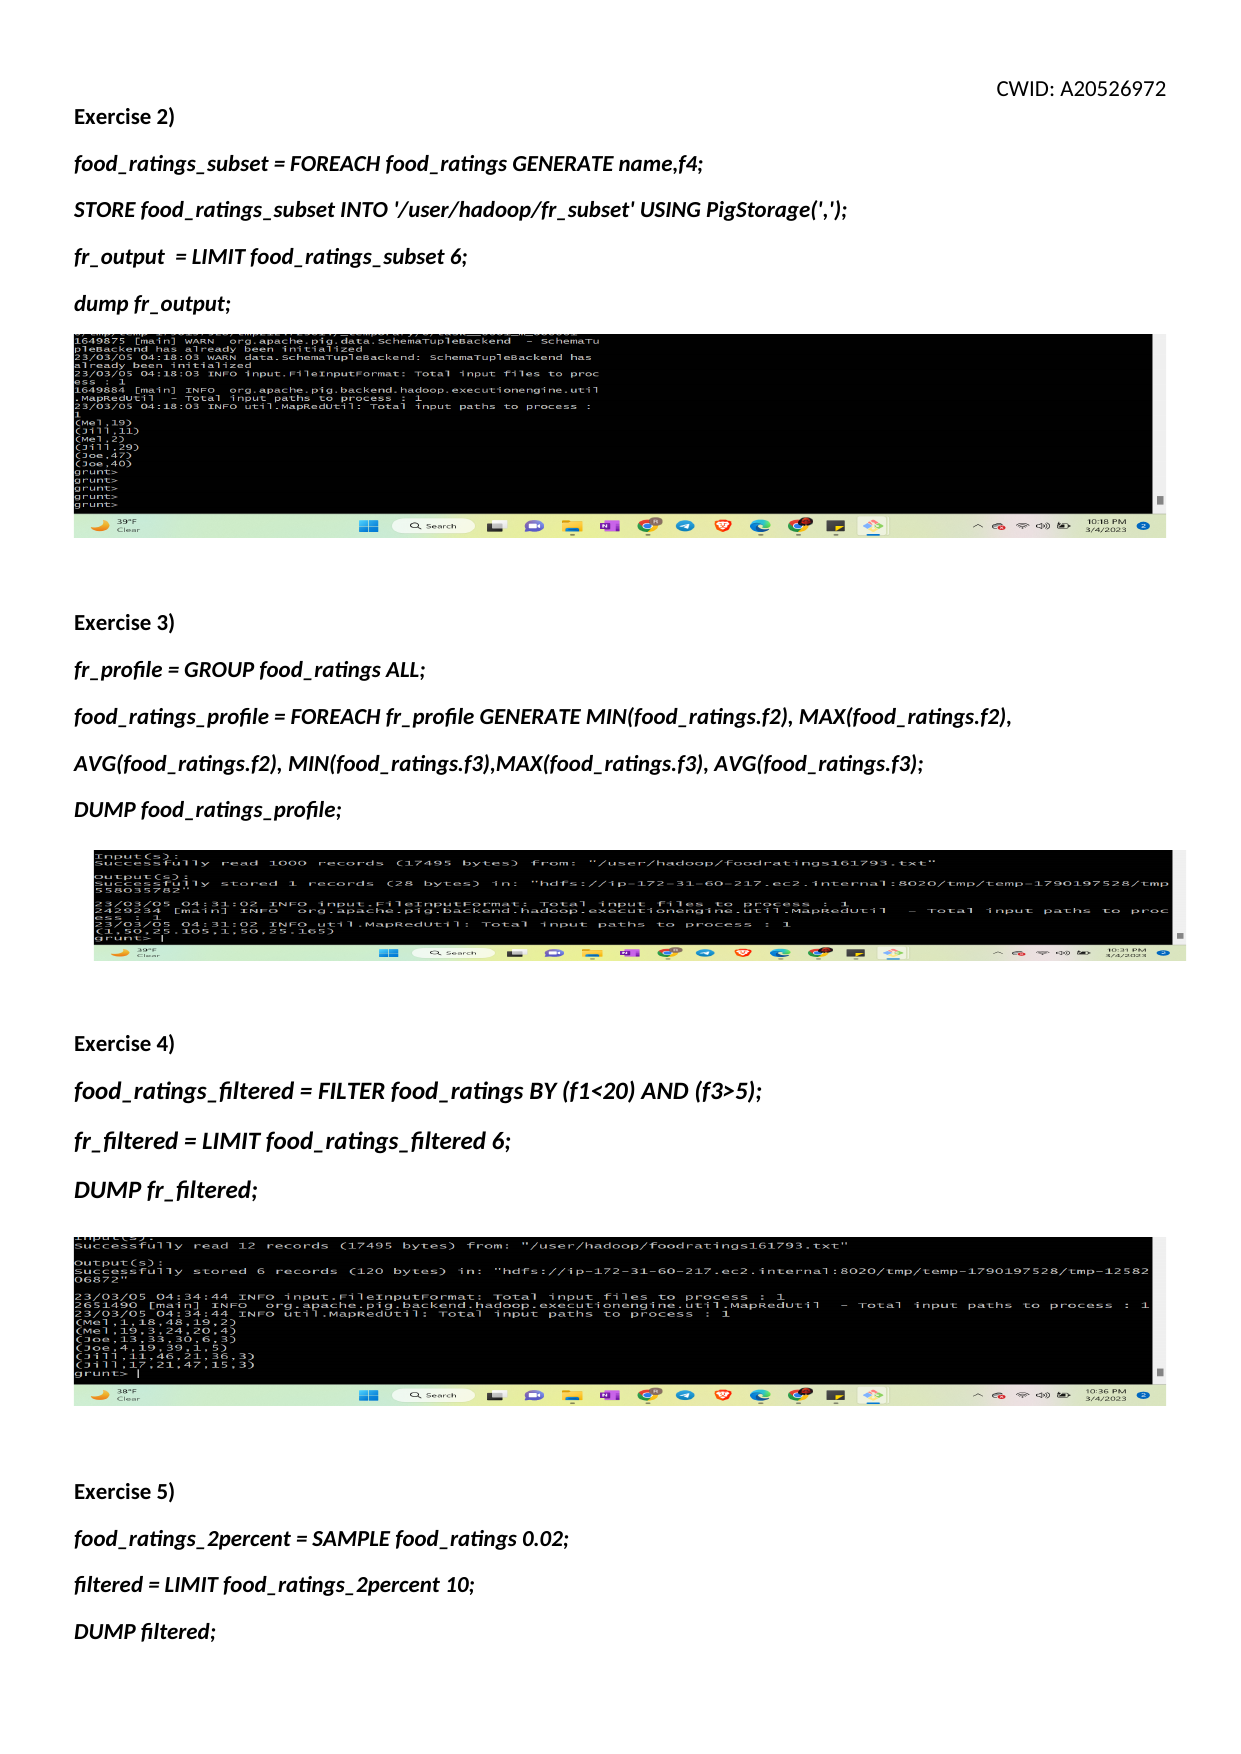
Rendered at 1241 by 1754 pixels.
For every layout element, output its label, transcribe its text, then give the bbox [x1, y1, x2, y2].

text DUMP fr_filtered; [74, 1175, 1166, 1205]
text food_ratings_filtered = FILTER food_ratings BY (f1<20) AND (f3>5); [74, 1076, 1166, 1106]
text DUMP filtered; [74, 1617, 1166, 1645]
text food_ratings_2percent = SAMPLE food_ratings 0.02; [74, 1524, 1166, 1552]
text food_ratings_profile = FOREACH fr_profile GENERATE MIN(food_ratings.f2), MAX(food_ratings.f2), [74, 702, 1166, 730]
text STORE food_ratings_subset INTO '/user/hadoop/fr_subset' USING PigStorage(','); [74, 196, 1166, 224]
text Exercise 5) [74, 1477, 1166, 1505]
text Exercise 2) [74, 102, 1166, 130]
text food_ratings_subset = FOREACH food_ratings GENERATE name,f4; [74, 149, 1166, 177]
text Exercise 4) [74, 1029, 1166, 1057]
text filtered = LIMIT food_ratings_2percent 10; [74, 1571, 1166, 1598]
text fr_filtered = LIMIT food_ratings_filtered 6; [74, 1125, 1166, 1156]
text DUMP food_ratings_profile; [74, 796, 1166, 824]
text fr_profile = GROUP food_ratings ALL; [74, 655, 1166, 683]
text Exercise 3) [74, 608, 1166, 636]
text fr_output = LIMIT food_ratings_subset 6; [74, 242, 1166, 271]
picture [73, 334, 1167, 538]
text AVG(food_ratings.f2), MIN(food_ratings.f3),MAX(food_ratings.f3), AVG(food_ratings.f3); [74, 749, 1166, 777]
text dump fr_output; [74, 289, 1166, 317]
